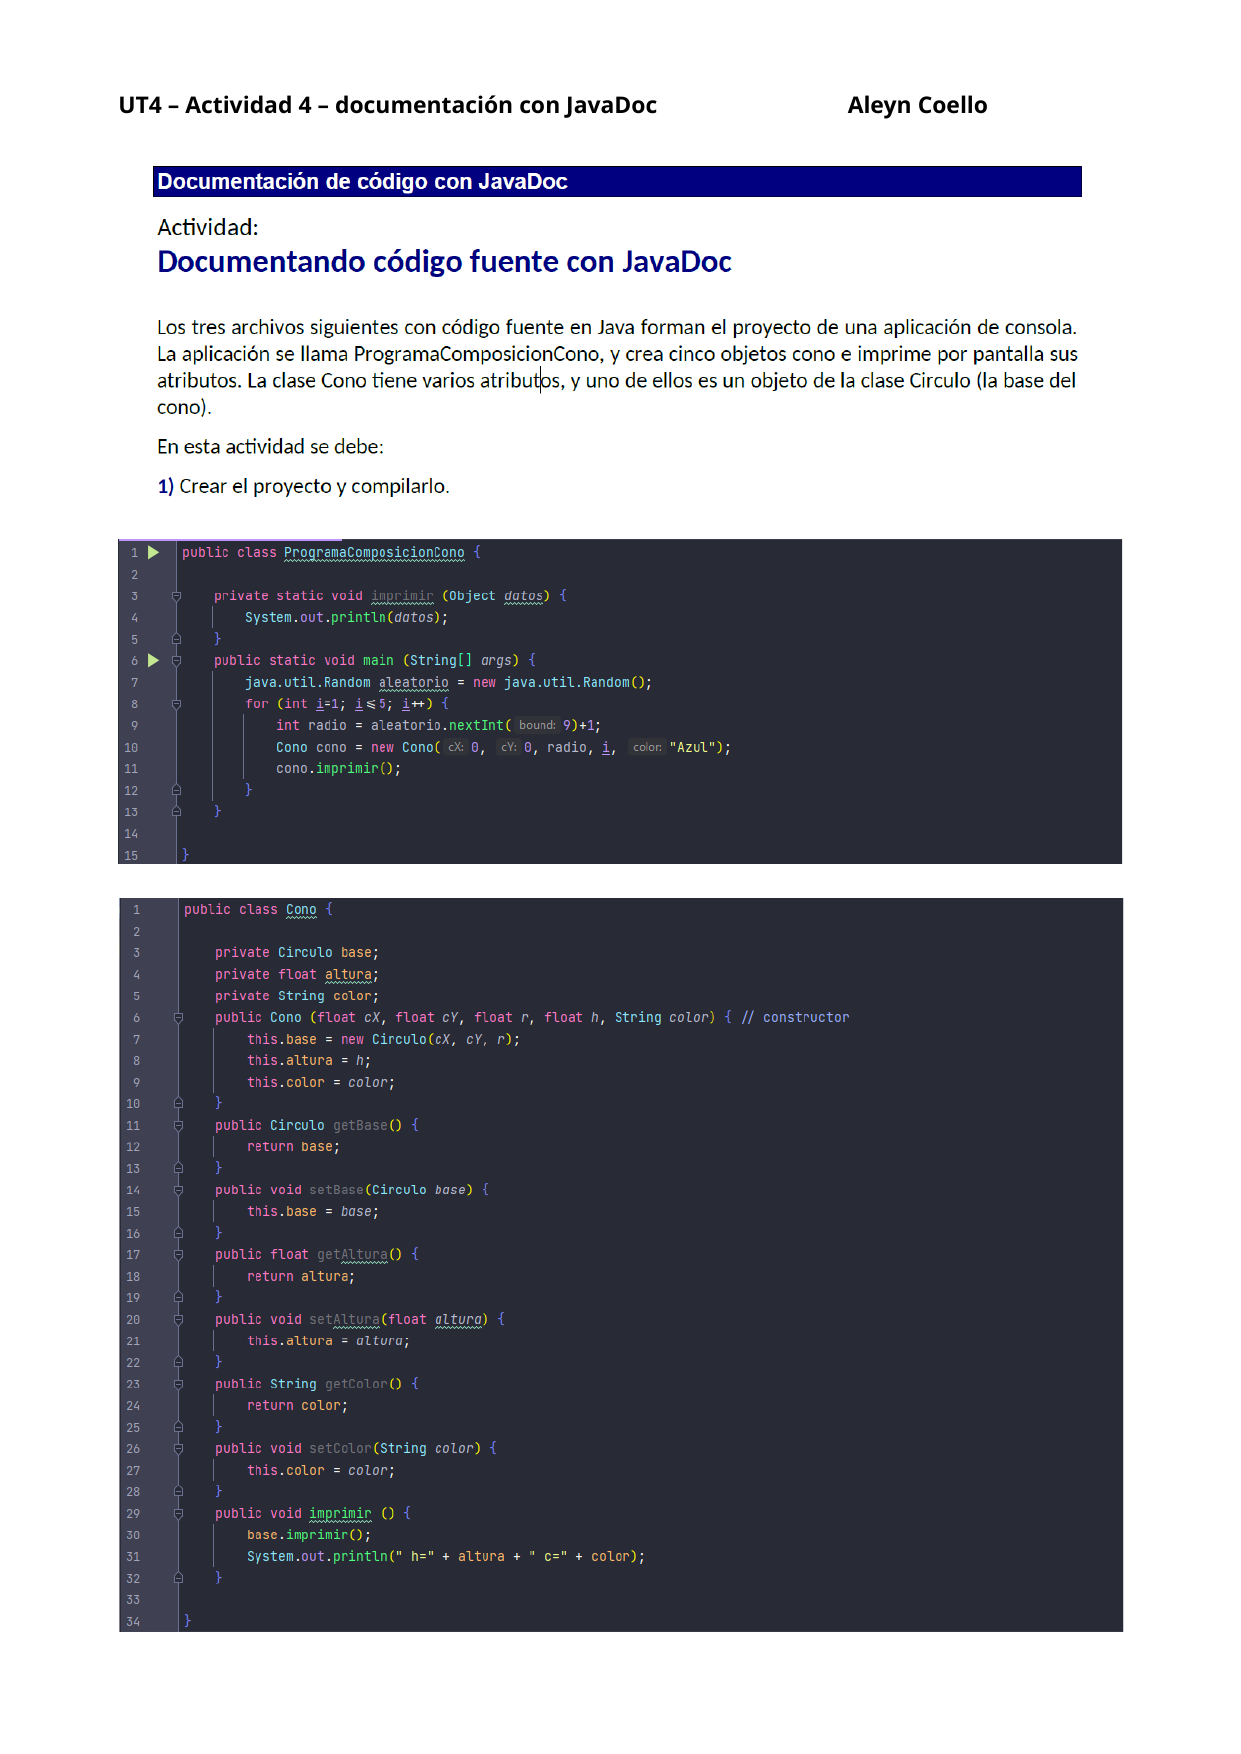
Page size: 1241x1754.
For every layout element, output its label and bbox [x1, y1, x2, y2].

picture [118, 149, 1123, 511]
picture [119, 898, 1124, 1632]
picture [118, 539, 1123, 864]
